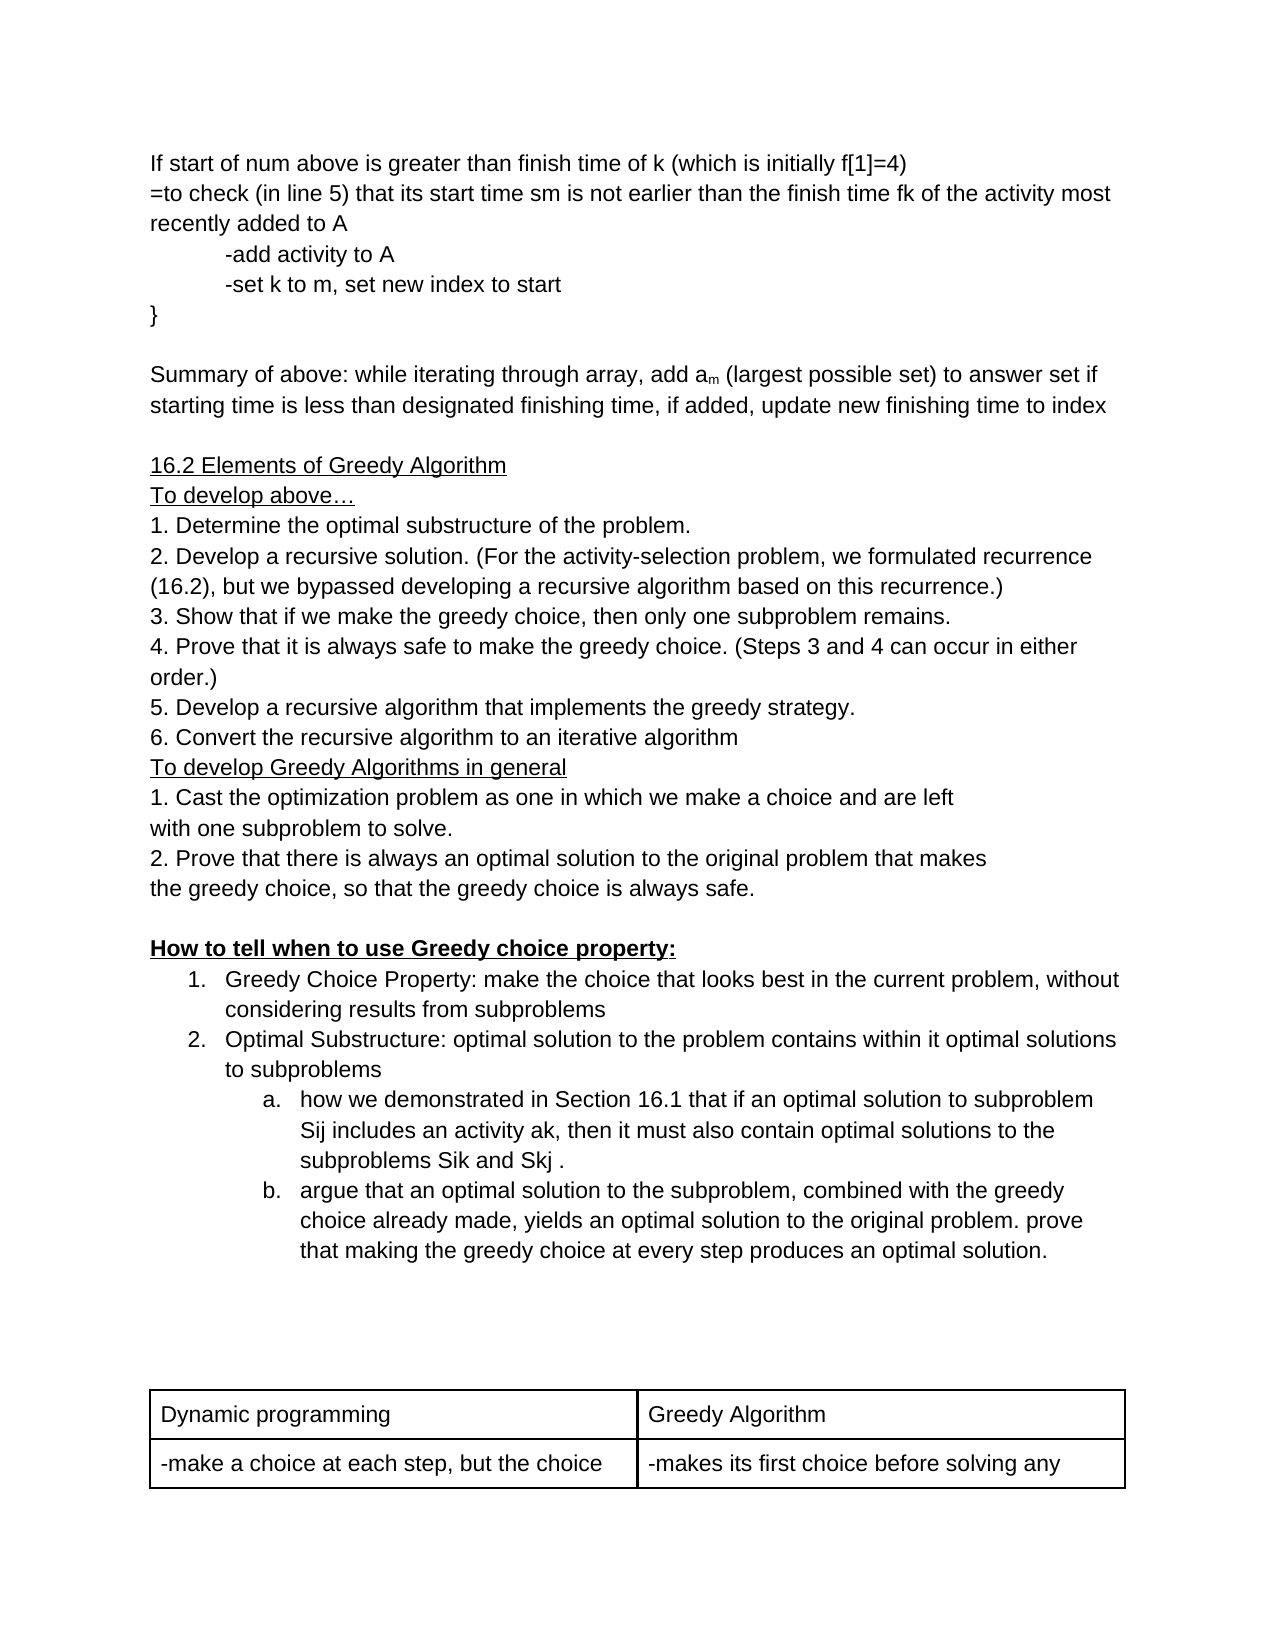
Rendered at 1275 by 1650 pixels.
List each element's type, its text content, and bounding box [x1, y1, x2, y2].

text 2. Develop a recursive solution. (For the activity-selection problem, we formulated recurrence (16.2), but we bypassed developing a recursive algorithm based on this recurrence.) [150, 543, 1125, 599]
text 1. Cast the optimization problem as one in which we make a choice and are left [150, 784, 1125, 811]
list Greedy Choice Property: make the choice that looks best in the current problem, without considering results from subproblems [187, 966, 1125, 1022]
text -set k to m, set new index to start [150, 271, 1125, 297]
table_header Dynamic programming [151, 1391, 636, 1438]
text the greedy choice, so that the greedy choice is always safe. [150, 875, 1125, 901]
text 6. Convert the recursive algorithm to an iterative algorithm [150, 724, 1125, 750]
text How to tell when to use Greedy choice property: [150, 935, 1125, 962]
list argue that an optimal solution to the subproblem, combined with the greedy choice already made, yields an optimal solution to the original problem. prove that making the greedy choice at every step produces an optimal solution. [262, 1177, 1125, 1264]
text 5. Develop a recursive algorithm that implements the greedy strategy. [150, 694, 1125, 720]
text 3. Show that if we make the greedy choice, then only one subproblem remains. [150, 603, 1125, 629]
text 16.2 Elements of Greedy Algorithm [150, 452, 1125, 478]
text } [150, 301, 1125, 327]
text 4. Prove that it is always safe to make the greedy choice. (Steps 3 and 4 can occur in either order.) [150, 633, 1125, 690]
list Optimal Substructure: optimal solution to the problem contains within it optimal solutions to subproblems [187, 1026, 1125, 1083]
text =to check (in line 5) that its start time sm is not earlier than the finish time fk of the activity most recently added to A [150, 180, 1125, 237]
table_cell -make a choice at each step, but the choice [151, 1440, 636, 1487]
table_header Greedy Algorithm [639, 1391, 1124, 1438]
text with one subproblem to solve. [150, 814, 1125, 841]
text 2. Prove that there is always an optimal solution to the original problem that makes [150, 845, 1125, 871]
text To develop Greedy Algorithms in general [150, 754, 1125, 781]
text If start of num above is greater than finish time of k (which is initially f[1]=4) [150, 150, 1125, 176]
list how we demonstrated in Section 16.1 that if an optimal solution to subproblem Sij includes an activity ak, then it must also contain optimal solutions to the subproblems Sik and Skj . [262, 1086, 1125, 1173]
text -add activity to A [150, 241, 1125, 267]
text Summary of above: while iterating through array, add am (largest possible set) to answer set if starting time is less than designated finishing time, if added, update new finishing time to index [150, 361, 1125, 418]
text To develop above… [150, 482, 1125, 509]
text 1. Determine the optimal substructure of the problem. [150, 512, 1125, 539]
table_cell -makes its first choice before solving any [639, 1440, 1124, 1487]
